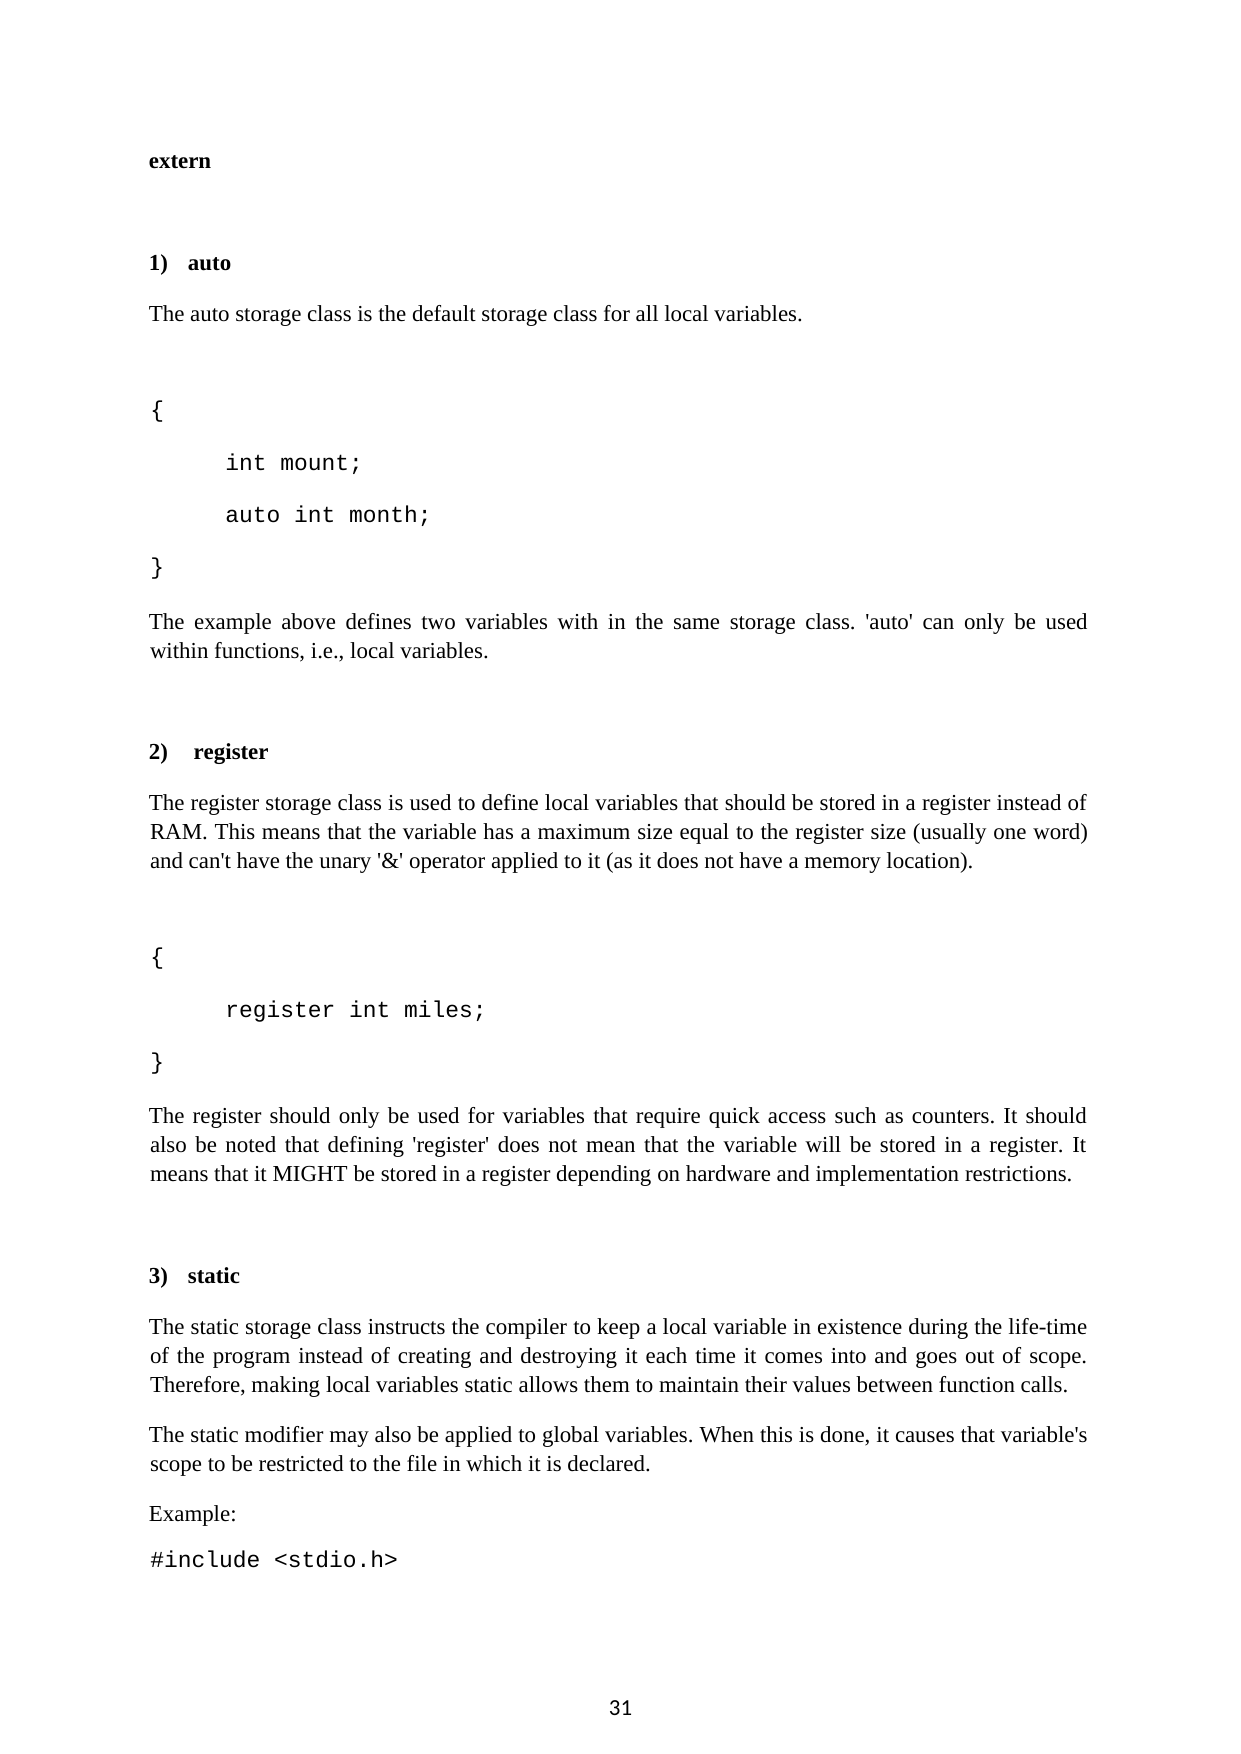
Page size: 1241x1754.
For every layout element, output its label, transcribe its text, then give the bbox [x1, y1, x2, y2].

text The register storage class is used to define local variables that should be stored in a register instead of RAM. This means that the variable has a maximum size equal to the register size (usually one word) and can't have the unary '&' operator applied to it (as it does not have a memory location). [149, 789, 1089, 874]
text } [150, 556, 1096, 582]
text The static modifier may also be applied to global variables. When this is done, it causes that variable's scope to be restricted to the file in which it is declared. [149, 1421, 1089, 1477]
text { [150, 946, 1096, 972]
subtitle 1) auto [149, 249, 1090, 275]
text auto int month; [150, 503, 1096, 529]
text extern [149, 147, 1090, 173]
text register int miles; [150, 998, 1096, 1024]
text { [150, 399, 1096, 425]
text Example: [149, 1500, 1089, 1527]
text int mount; [150, 451, 1096, 477]
text The static storage class instructs the compiler to keep a local variable in existence during the life-time of the program instead of creating and destroying it each time it comes into and goes out of scope. Therefore, making local variables static allows them to maintain their values between function calls. [149, 1313, 1089, 1397]
subtitle 2) register [149, 738, 1090, 764]
subtitle 3) static [149, 1262, 1090, 1288]
text The register should only be used for variables that require quick access such as counters. It should also be noted that defining 'register' does not mean that the variable will be stored in a register. It means that it MIGHT be stored in a register depending on hardware and implementation restrictions. [149, 1103, 1089, 1187]
text The example above defines two variables with in the same storage class. 'auto' can only be used within functions, i.e., local variables. [149, 608, 1089, 663]
text The auto storage class is the default storage class for all local variables. [149, 300, 1089, 327]
text #include <stdio.h> [150, 1548, 1096, 1574]
text } [150, 1050, 1096, 1076]
